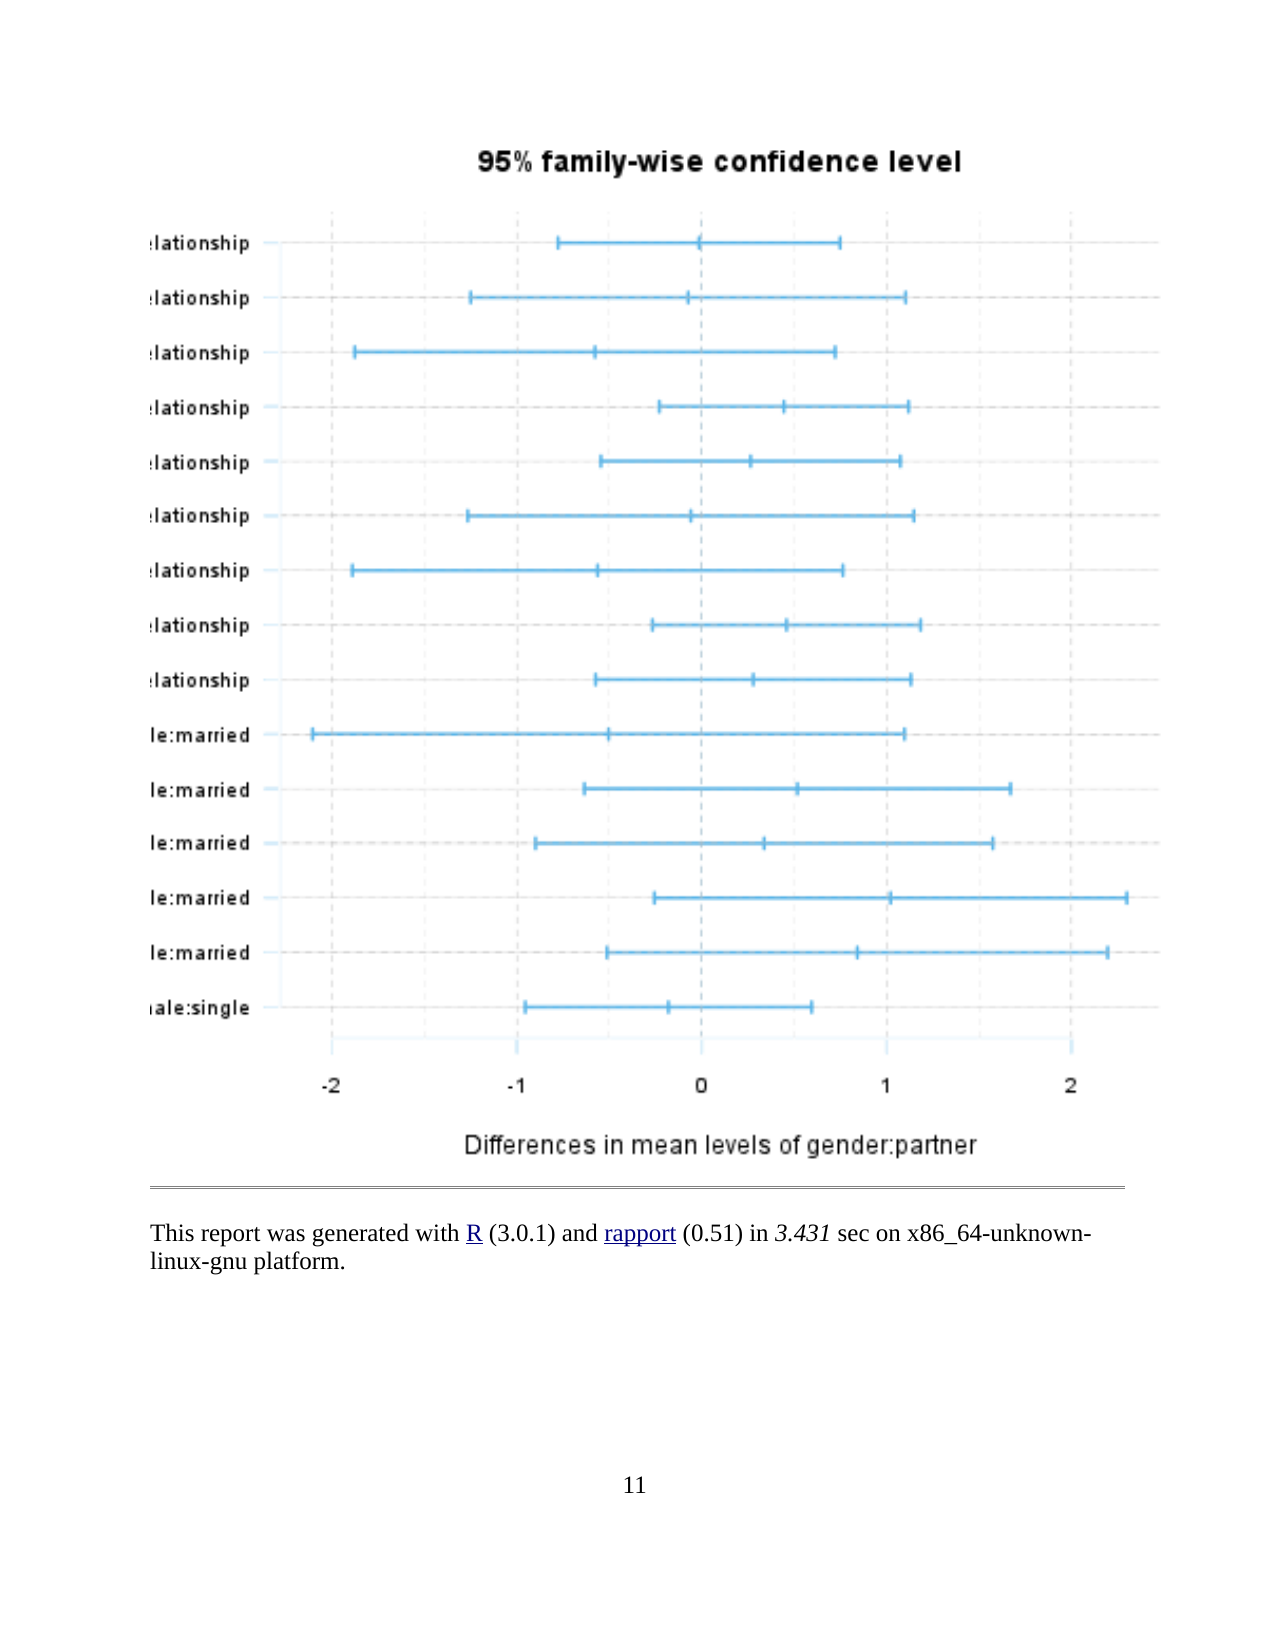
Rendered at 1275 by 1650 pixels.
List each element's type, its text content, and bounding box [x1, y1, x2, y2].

text This report was generated with R (3.0.1) and rapport (0.51) in 3.431 sec on x86_64-unknown-linux-gnu platform. [150, 1218, 1125, 1275]
picture [150, 150, 1163, 1163]
